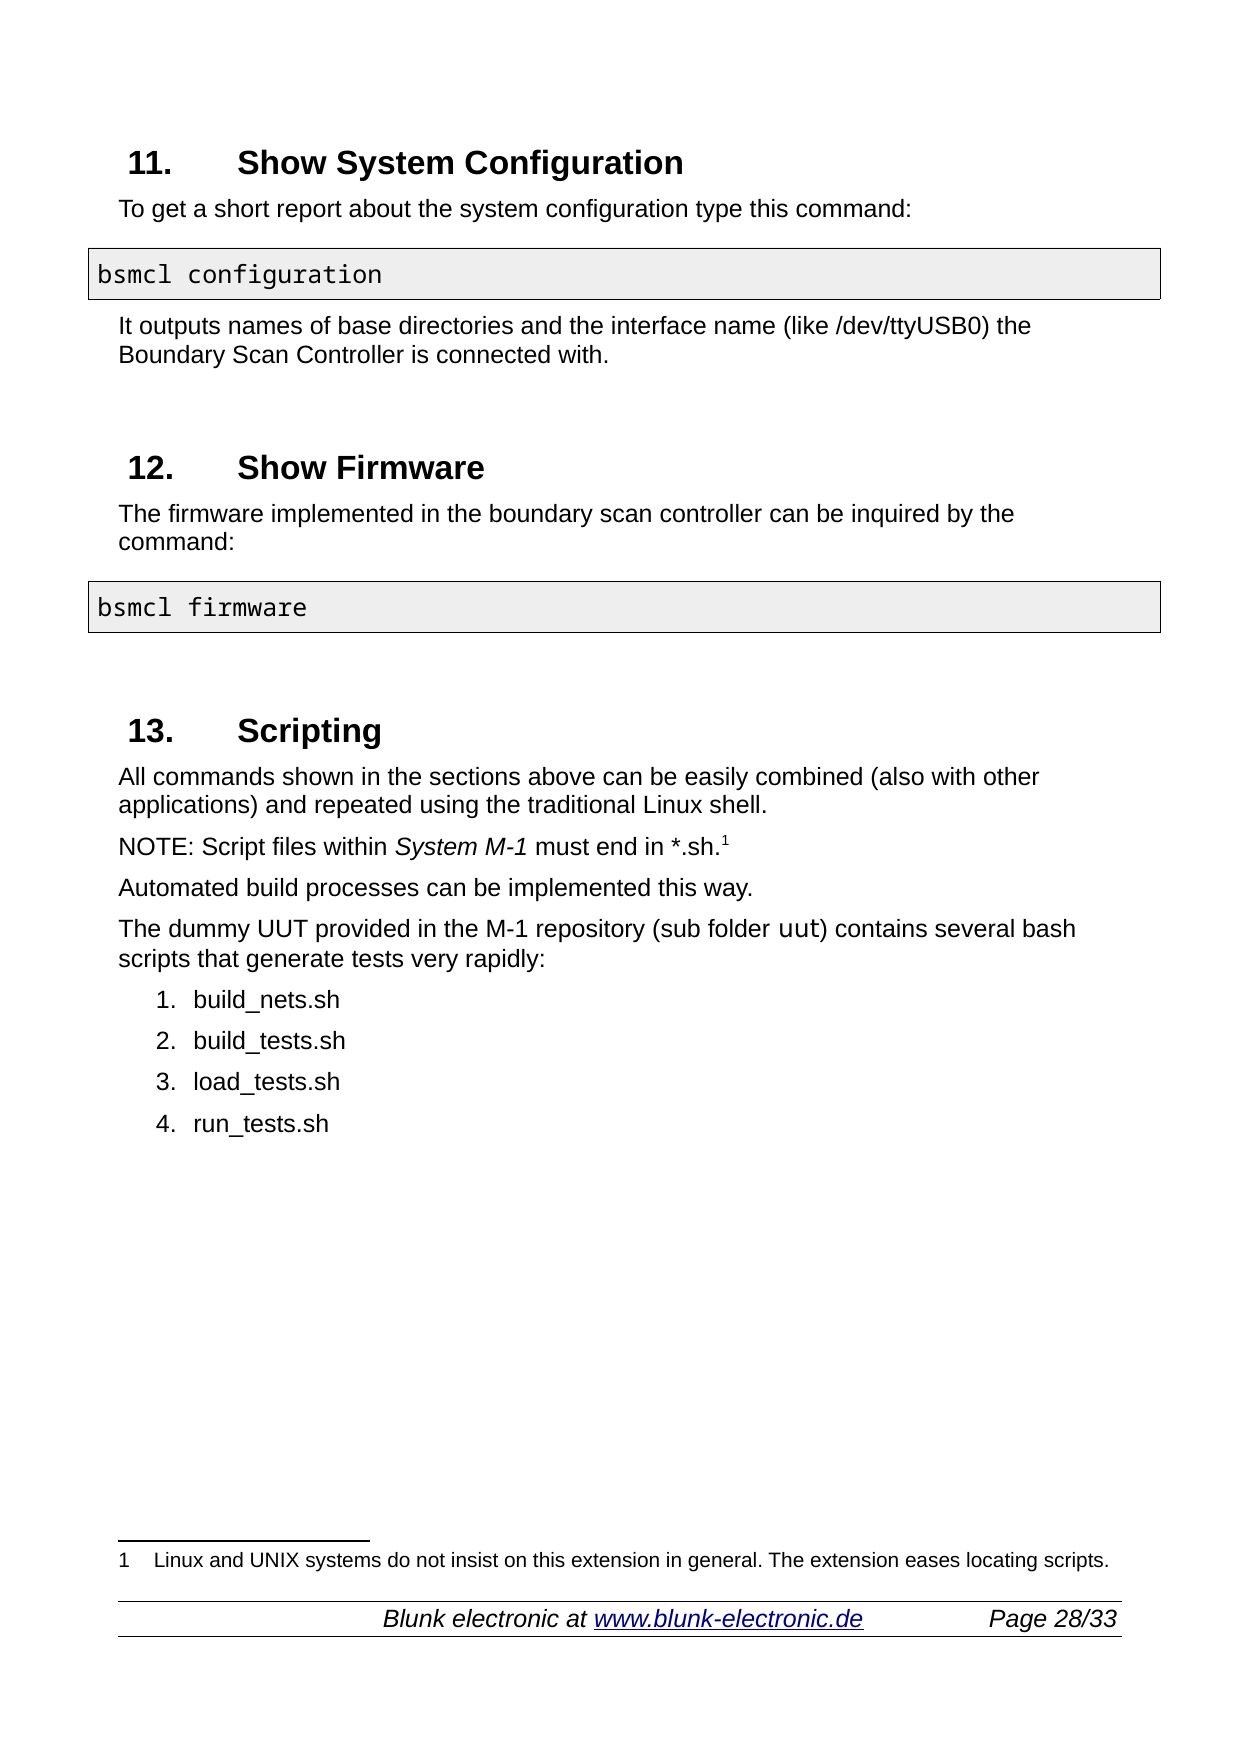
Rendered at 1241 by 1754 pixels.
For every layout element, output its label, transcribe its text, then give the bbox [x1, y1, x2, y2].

list build_tests.sh [156, 1026, 1122, 1055]
text The firmware implemented in the boundary scan controller can be inquired by the command: [118, 499, 1122, 556]
text All commands shown in the sections above can be easily combined (also with other applications) and repeated using the traditional Linux shell. [118, 762, 1122, 819]
text NOTE: Script files within System M-1 must end in *.sh. [118, 832, 1122, 861]
subtitle Scripting [118, 711, 1122, 749]
text bsmcl configuration [97, 256, 1151, 290]
text It outputs names of base directories and the interface name (like /dev/ttyUSB0) the Boundary Scan Controller is connected with. [118, 300, 1122, 369]
list build_nets.sh [156, 985, 1122, 1014]
text The dummy UUT provided in the M-1 repository (sub folder uut) contains several bash scripts that generate tests very rapidly: [118, 914, 1122, 972]
list run_tests.sh [156, 1109, 1122, 1137]
text [118, 236, 1122, 247]
subtitle Show System Configuration [118, 143, 1122, 182]
text To get a short report about the system configuration type this command: [118, 194, 1122, 223]
text Linux and UNIX systems do not insist on this extension in general. The extension eases locating scripts. [118, 1547, 1122, 1571]
list load_tests.sh [156, 1067, 1122, 1096]
subtitle Show Firmware [118, 447, 1122, 486]
text bsmcl firmware [97, 589, 1151, 623]
text Automated build processes can be implemented this way. [118, 873, 1122, 902]
